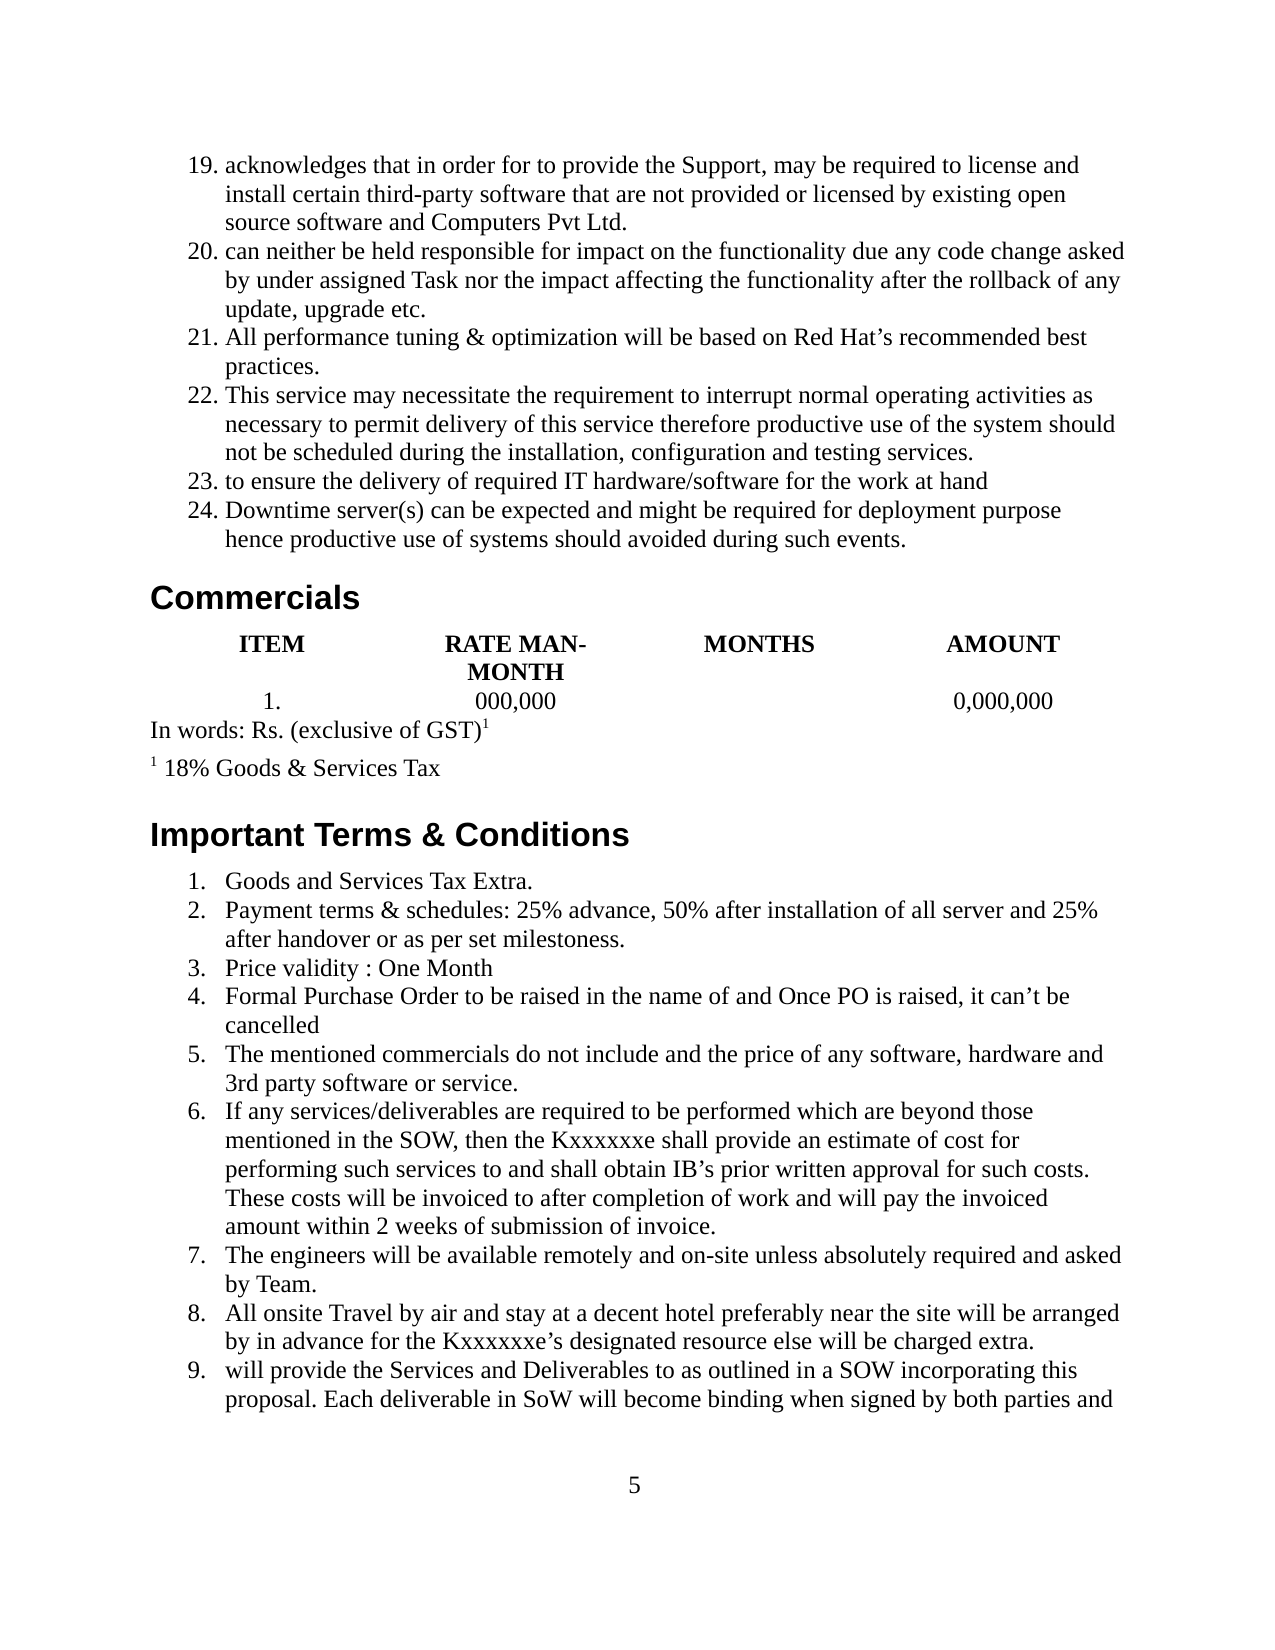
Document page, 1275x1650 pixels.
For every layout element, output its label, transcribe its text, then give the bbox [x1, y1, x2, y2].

table_cell [638, 686, 881, 715]
subtitle Important Terms & Conditions [150, 815, 1125, 854]
list acknowledges that in order for to provide the Support, may be required to license and install certain third-party software that are not provided or licensed by existing open source software and Computers Pvt Ltd. [187, 150, 1125, 236]
table_cell 000,000 [394, 686, 637, 715]
text In words: Rs. (exclusive of GST)1 [150, 715, 1125, 744]
list will provide the Services and Deliverables to as outlined in a SOW incorporating this proposal. Each deliverable in SoW will become binding when signed by both parties and [187, 1355, 1125, 1413]
list The mentioned commercials do not include and the price of any software, hardware and 3rd party software or service. [187, 1039, 1125, 1096]
text 1 18% Goods & Services Tax [150, 753, 1125, 781]
list Formal Purchase Order to be raised in the name of and Once PO is raised, it can’t be cancelled [187, 981, 1125, 1039]
table_header AMOUNT [881, 629, 1125, 686]
list The engineers will be available remotely and on-site unless absolutely required and asked by Team. [187, 1240, 1125, 1298]
list All onsite Travel by air and stay at a decent hotel preferably near the site will be arranged by in advance for the Kxxxxxxe’s designated resource else will be charged extra. [187, 1298, 1125, 1355]
list If any services/deliverables are required to be performed which are beyond those mentioned in the SOW, then the Kxxxxxxe shall provide an estimate of cost for performing such services to and shall obtain IB’s prior written approval for such costs. These costs will be invoiced to after completion of work and will pay the invoiced amount within 2 weeks of submission of invoice. [187, 1096, 1125, 1240]
table_cell 1. [150, 686, 394, 715]
table_header ITEM [150, 629, 394, 686]
list All performance tuning & optimization will be based on Red Hat’s recommended best practices. [187, 322, 1125, 380]
table_cell 0,000,000 [881, 686, 1125, 715]
table_header MONTHS [638, 629, 881, 686]
list to ensure the delivery of required IT hardware/software for the work at hand [187, 466, 1125, 495]
table_header RATE MAN-MONTH [394, 629, 637, 686]
list This service may necessitate the requirement to interrupt normal operating activities as necessary to permit delivery of this service therefore productive use of the system should not be scheduled during the installation, configuration and testing services. [187, 380, 1125, 466]
list Payment terms & schedules: 25% advance, 50% after installation of all server and 25% after handover or as per set milestoness. [187, 895, 1125, 953]
list Price validity : One Month [187, 953, 1125, 981]
list Goods and Services Tax Extra. [187, 866, 1125, 895]
list can neither be held responsible for impact on the functionality due any code change asked by under assigned Task nor the impact affecting the functionality after the rollback of any update, upgrade etc. [187, 236, 1125, 322]
subtitle Commercials [150, 577, 1125, 616]
list Downtime server(s) can be expected and might be required for deployment purpose hence productive use of systems should avoided during such events. [187, 495, 1125, 552]
